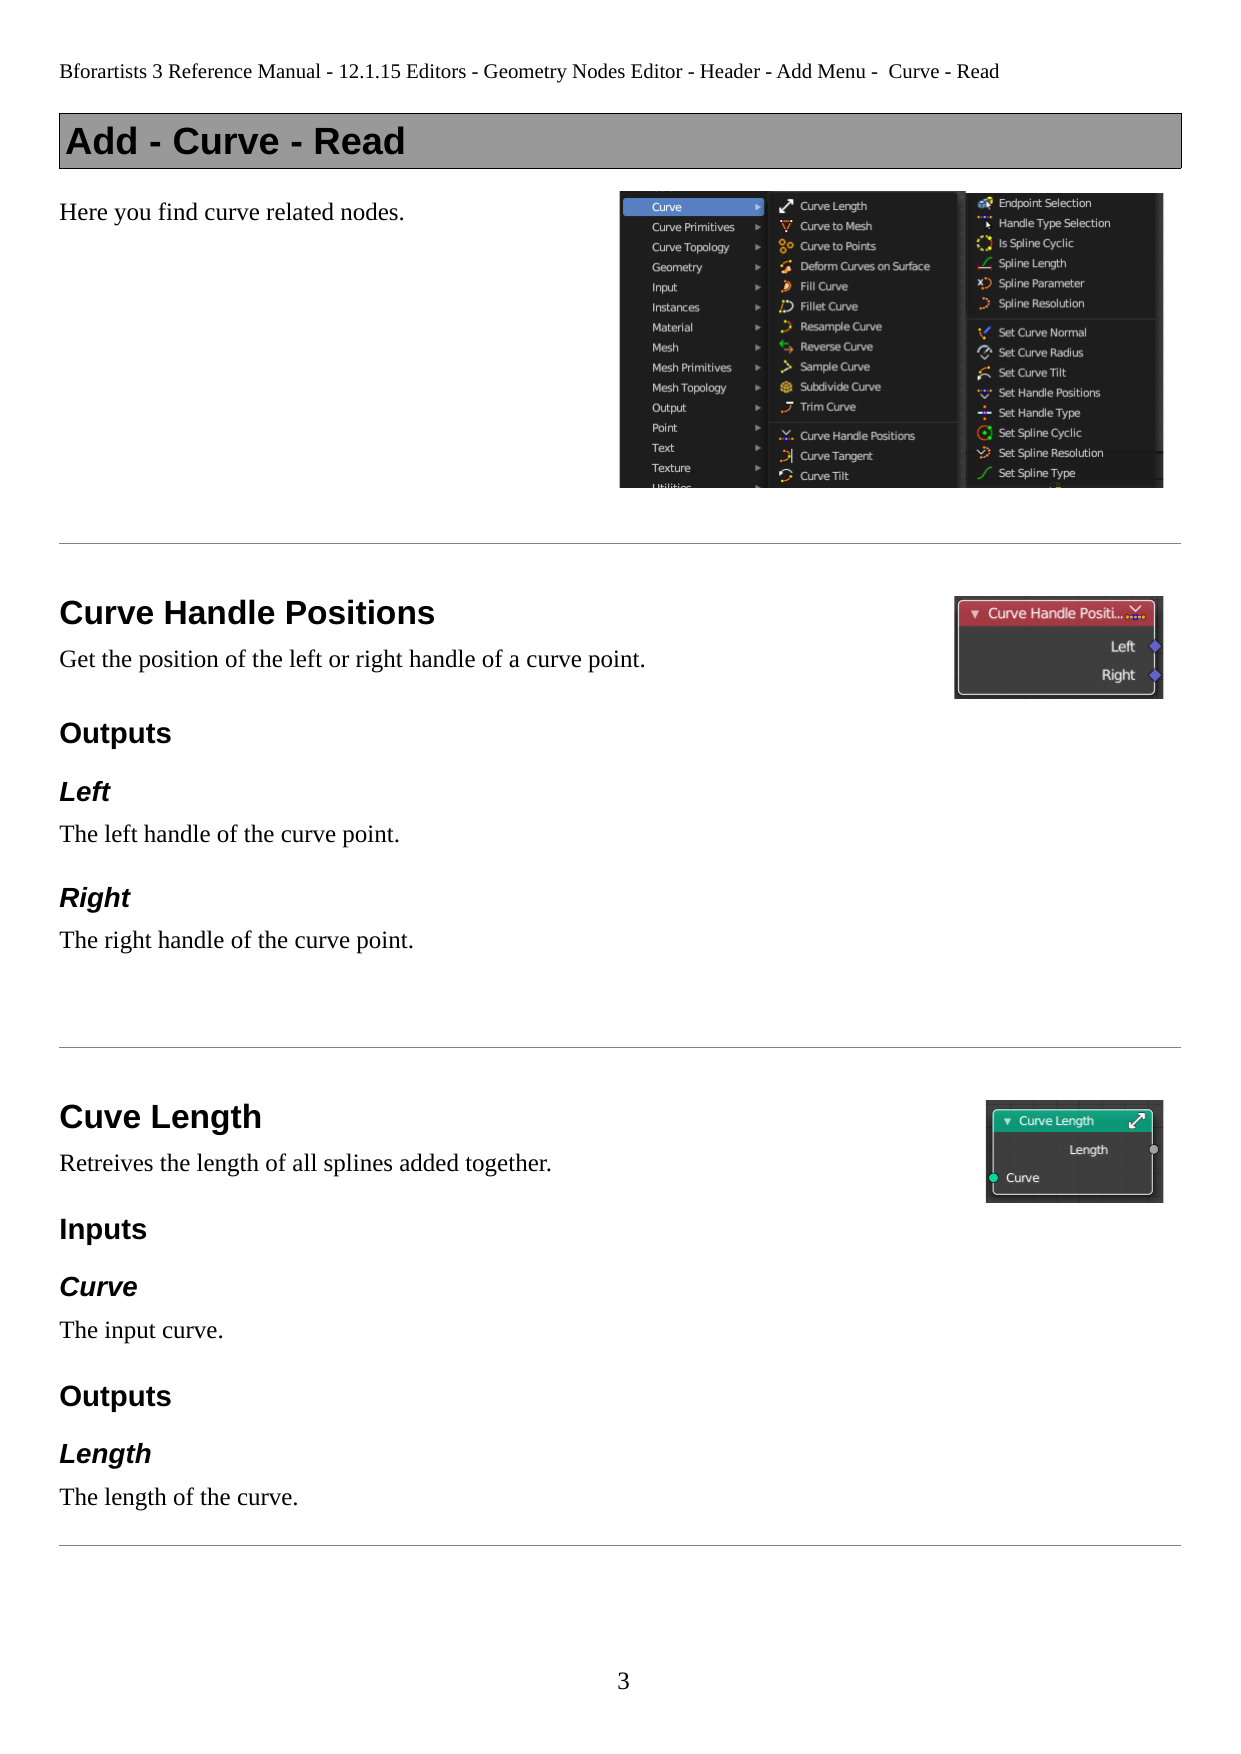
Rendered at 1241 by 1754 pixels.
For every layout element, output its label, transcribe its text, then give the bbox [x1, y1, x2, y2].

subtitle Right [59, 881, 1181, 913]
picture [985, 1100, 1164, 1203]
subtitle Inputs [59, 1212, 1181, 1246]
text The right handle of the curve point. [59, 926, 1181, 954]
subtitle Curve Handle Positions [59, 593, 1181, 632]
subtitle Length [59, 1437, 1181, 1469]
subtitle Left [59, 775, 1181, 807]
text The left handle of the curve point. [59, 819, 1181, 848]
text Here you find curve related nodes. [59, 197, 619, 225]
subtitle Outputs [59, 716, 1181, 750]
table_header Add - Curve - Read [60, 114, 1181, 168]
picture [619, 191, 1164, 488]
text The input curve. [59, 1315, 1181, 1344]
picture [954, 596, 1164, 699]
subtitle Outputs [59, 1379, 1181, 1412]
text Retreives the length of all splines added together. [59, 1148, 985, 1177]
text The length of the curve. [59, 1482, 1181, 1511]
subtitle Curve [59, 1271, 1181, 1302]
text Get the position of the left or right handle of a curve point. [59, 644, 954, 673]
subtitle Cuve Length [59, 1097, 1181, 1136]
